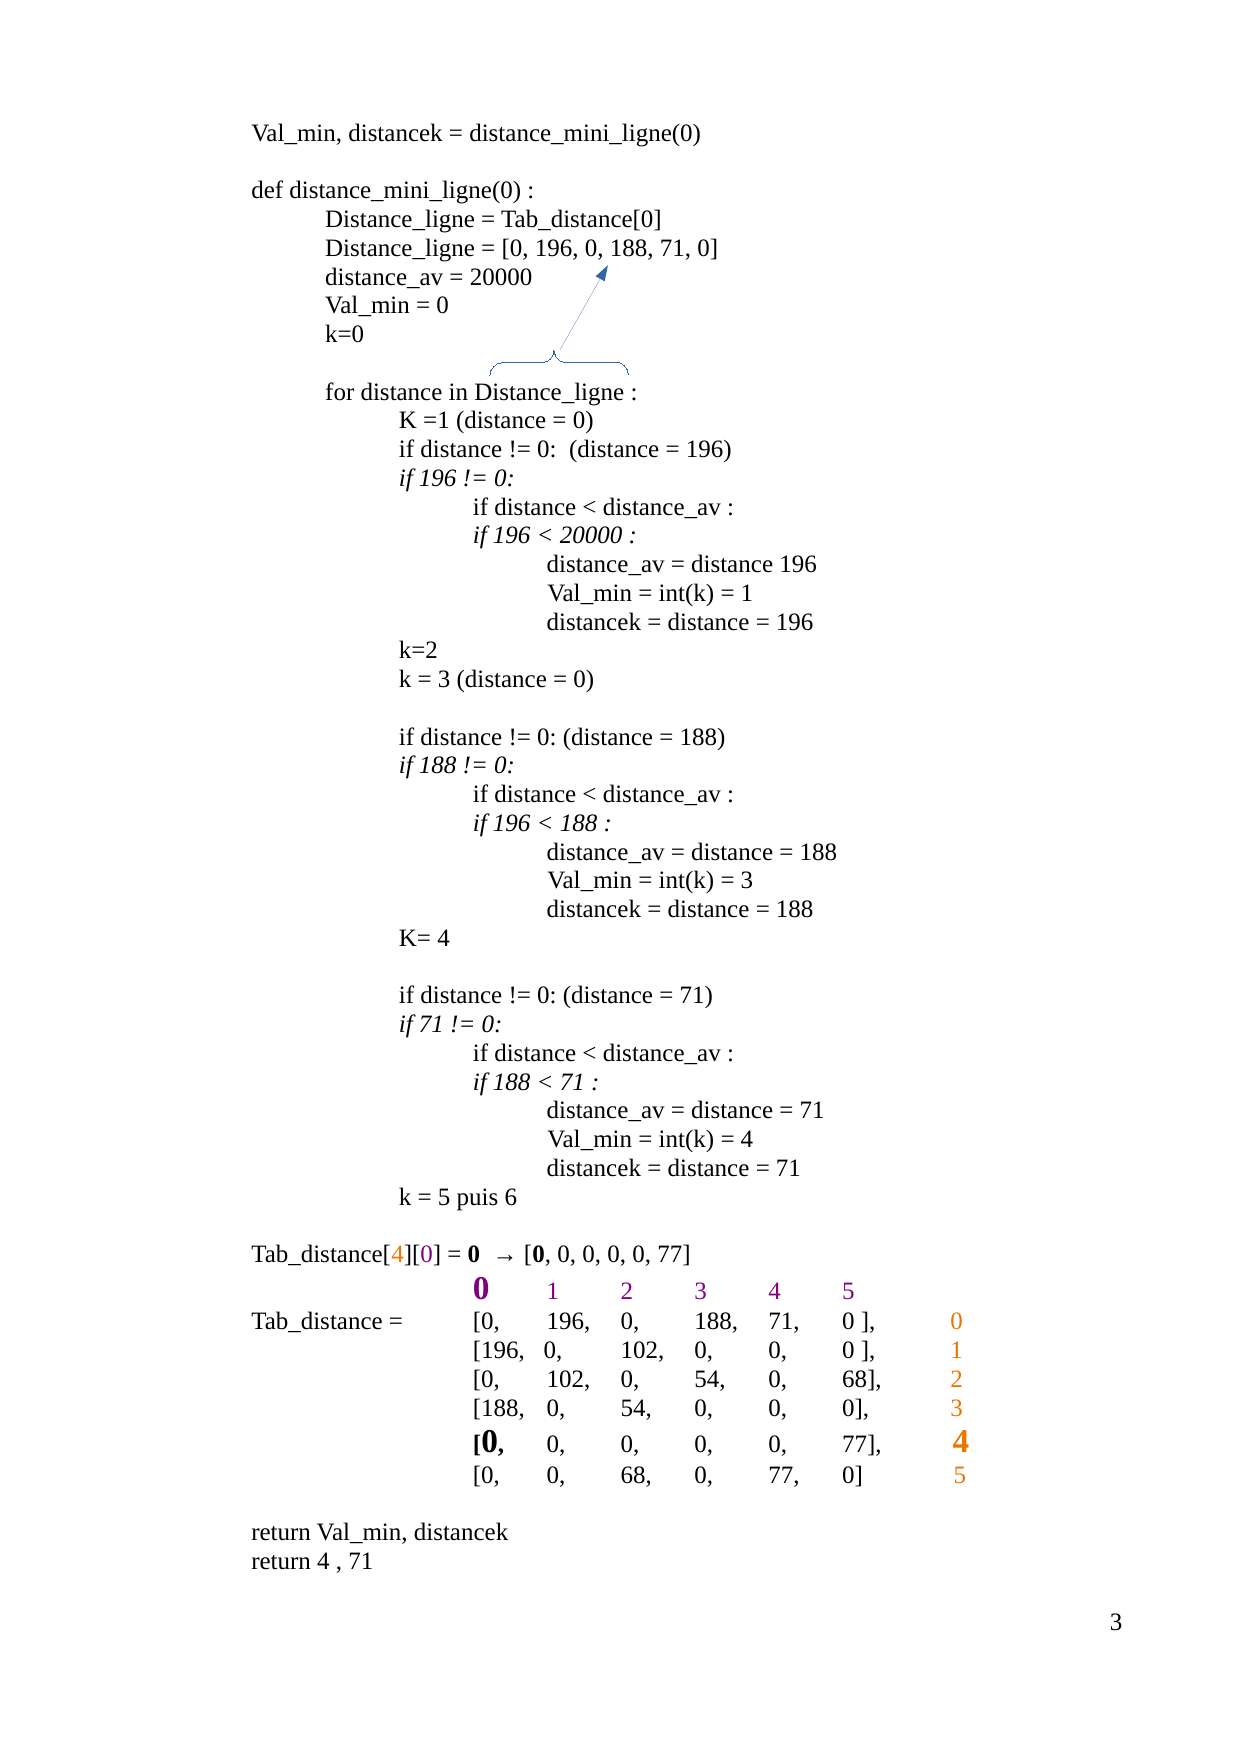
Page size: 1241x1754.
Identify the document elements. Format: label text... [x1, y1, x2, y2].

text [0, 0, 0, 0, 0, 77], 4 [177, 1421, 1122, 1460]
text distance_av = distance = 188 [177, 837, 1122, 866]
text Distance_ligne = Tab_distance[0] [177, 204, 1122, 233]
text if distance < distance_av : [177, 779, 1122, 808]
text Val_min, distancek = distance_mini_ligne(0) [177, 118, 1122, 147]
text if distance != 0: (distance = 188) [177, 722, 1122, 751]
text if distance < distance_av : [177, 1038, 1122, 1067]
text [0, 0, 68, 0, 77, 0] 5 [177, 1460, 1122, 1488]
text distance_av = distance 196 [177, 549, 1122, 578]
text k = 3 (distance = 0) [177, 664, 1122, 693]
text [562, 319, 1122, 348]
text Distance_ligne = [0, 196, 0, 188, 71, 0] [177, 233, 1122, 262]
text Val_min = int(k) = 3 [177, 866, 1122, 894]
text K =1 (distance = 0) [177, 406, 1122, 434]
text if 188 != 0: [177, 751, 1122, 779]
text if distance != 0: (distance = 71) [177, 981, 1122, 1009]
text [579, 291, 1122, 319]
text if 71 != 0: [177, 1009, 1122, 1038]
text return Val_min, distancek [177, 1517, 1122, 1546]
text if 196 != 0: [177, 463, 1122, 492]
text Tab_distance = [0, 196, 0, 188, 71, 0 ], 0 [177, 1306, 1122, 1335]
text k=2 [177, 636, 1122, 664]
text [196, 0, 102, 0, 0, 0 ], 1 [177, 1335, 1122, 1364]
text Val_min = 0 [177, 291, 592, 319]
text if distance != 0: (distance = 196) [177, 434, 1122, 463]
text Val_min = int(k) = 4 [177, 1124, 1122, 1153]
text distance_av = distance = 71 [177, 1096, 1122, 1124]
text return 4 , 71 [177, 1546, 1122, 1575]
text 0 1 2 3 4 5 [177, 1268, 1122, 1306]
text if 196 < 20000 : [177, 521, 1122, 549]
text if 196 < 188 : [177, 808, 1122, 837]
text def distance_mini_ligne(0) : [177, 176, 1122, 204]
text distancek = distance = 196 [177, 607, 1122, 636]
text distancek = distance = 188 [177, 894, 1122, 923]
text k = 5 puis 6 [177, 1182, 1122, 1211]
text [0, 102, 0, 54, 0, 68], 2 [177, 1364, 1122, 1393]
text distancek = distance = 71 [177, 1153, 1122, 1182]
text if 188 < 71 : [177, 1067, 1122, 1096]
text K= 4 [177, 923, 1122, 952]
text Tab_distance[4][0] = 0 → [0, 0, 0, 0, 0, 77] [177, 1239, 1122, 1268]
text distance_av = 20000 [177, 262, 1122, 291]
text if distance < distance_av : [177, 492, 1122, 521]
text Val_min = int(k) = 1 [177, 578, 1122, 607]
text [188, 0, 54, 0, 0, 0], 3 [177, 1393, 1122, 1421]
text k=0 [177, 319, 576, 348]
text for distance in Distance_ligne : [177, 377, 1122, 406]
